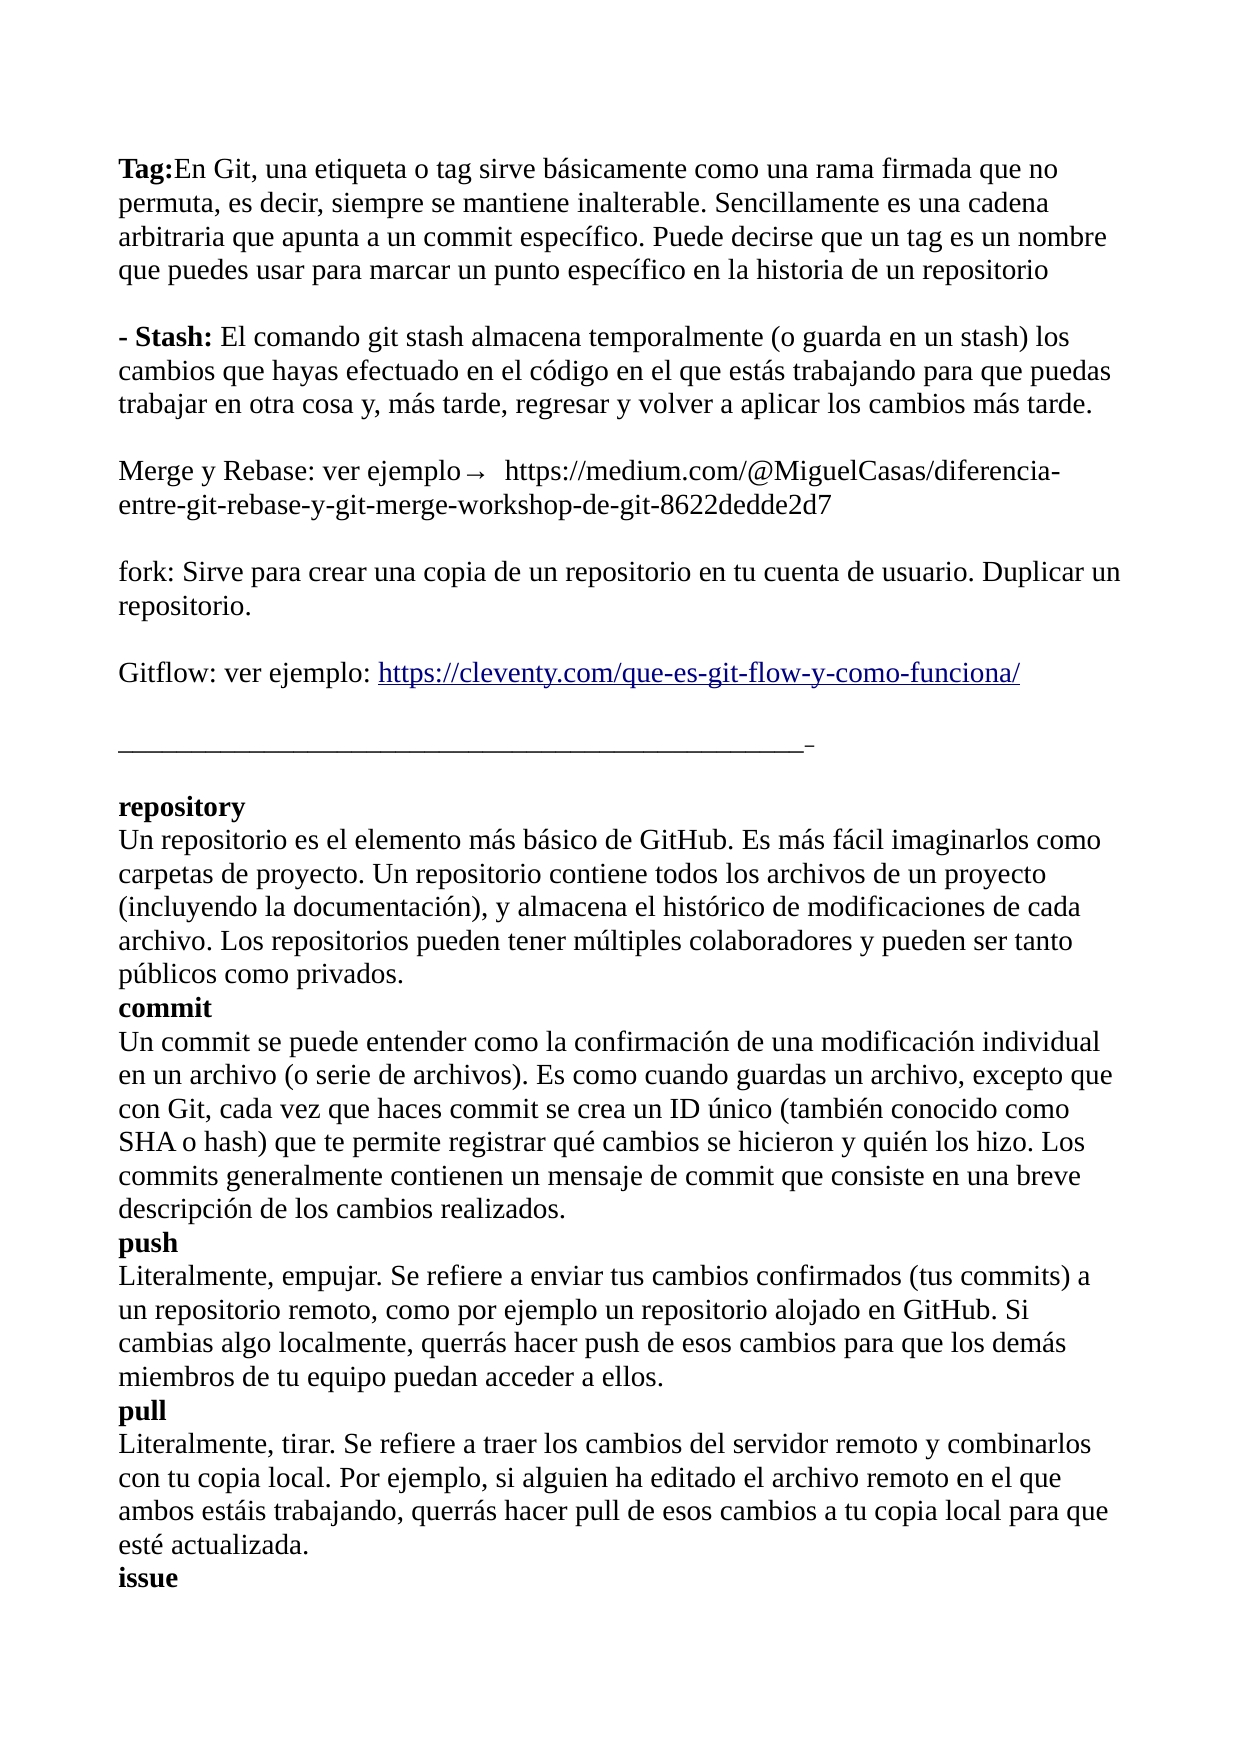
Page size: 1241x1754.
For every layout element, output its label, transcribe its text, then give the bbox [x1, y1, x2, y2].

text Tag:En Git, una etiqueta o tag sirve básicamente como una rama firmada que no permuta, es decir, siempre se mantiene inalterable. Sencillamente es una cadena arbitraria que apunta a un commit específico. Puede decirse que un tag es un nombre que puedes usar para marcar un punto específico en la historia de un repositorio [118, 152, 1122, 286]
text Gitflow: ver ejemplo: https://cleventy.com/que-es-git-flow-y-como-funciona/ [118, 655, 1122, 688]
text fork: Sirve para crear una copia de un repositorio en tu cuenta de usuario. Duplicar un repositorio. [118, 554, 1122, 621]
text repository [118, 789, 1122, 822]
text commit [118, 990, 1122, 1024]
text pull [118, 1393, 1122, 1426]
text Un repositorio es el elemento más básico de GitHub. Es más fácil imaginarlos como carpetas de proyecto. Un repositorio contiene todos los archivos de un proyecto (incluyendo la documentación), y almacena el histórico de modificaciones de cada archivo. Los repositorios pueden tener múltiples colaboradores y pueden ser tanto públicos como privados. [118, 822, 1122, 990]
text Un commit se puede entender como la confirmación de una modificación individual en un archivo (o serie de archivos). Es como cuando guardas un archivo, excepto que con Git, cada vez que haces commit se crea un ID único (también conocido como SHA o hash) que te permite registrar qué cambios se hicieron y quién los hizo. Los commits generalmente contienen un mensaje de commit que consiste en una breve descripción de los cambios realizados. [118, 1024, 1122, 1225]
text Literalmente, empujar. Se refiere a enviar tus cambios confirmados (tus commits) a un repositorio remoto, como por ejemplo un repositorio alojado en GitHub. Si cambias algo localmente, querrás hacer push de esos cambios para que los demás miembros de tu equipo puedan acceder a ellos. [118, 1258, 1122, 1393]
text - Stash: El comando git stash almacena temporalmente (o guarda en un stash) los cambios que hayas efectuado en el código en el que estás trabajando para que puedas trabajar en otra cosa y, más tarde, regresar y volver a aplicar los cambios más tarde. [118, 319, 1122, 420]
text _______________________________________________₋ [118, 722, 1122, 755]
text issue [118, 1560, 1122, 1594]
text Merge y Rebase: ver ejemplo→ https://medium.com/@MiguelCasas/diferencia-entre-git-rebase-y-git-merge-workshop-de-git-8622dedde2d7 [118, 453, 1122, 521]
text push [118, 1225, 1122, 1258]
text Literalmente, tirar. Se refiere a traer los cambios del servidor remoto y combinarlos con tu copia local. Por ejemplo, si alguien ha editado el archivo remoto en el que ambos estáis trabajando, querrás hacer pull de esos cambios a tu copia local para que esté actualizada. [118, 1426, 1122, 1560]
